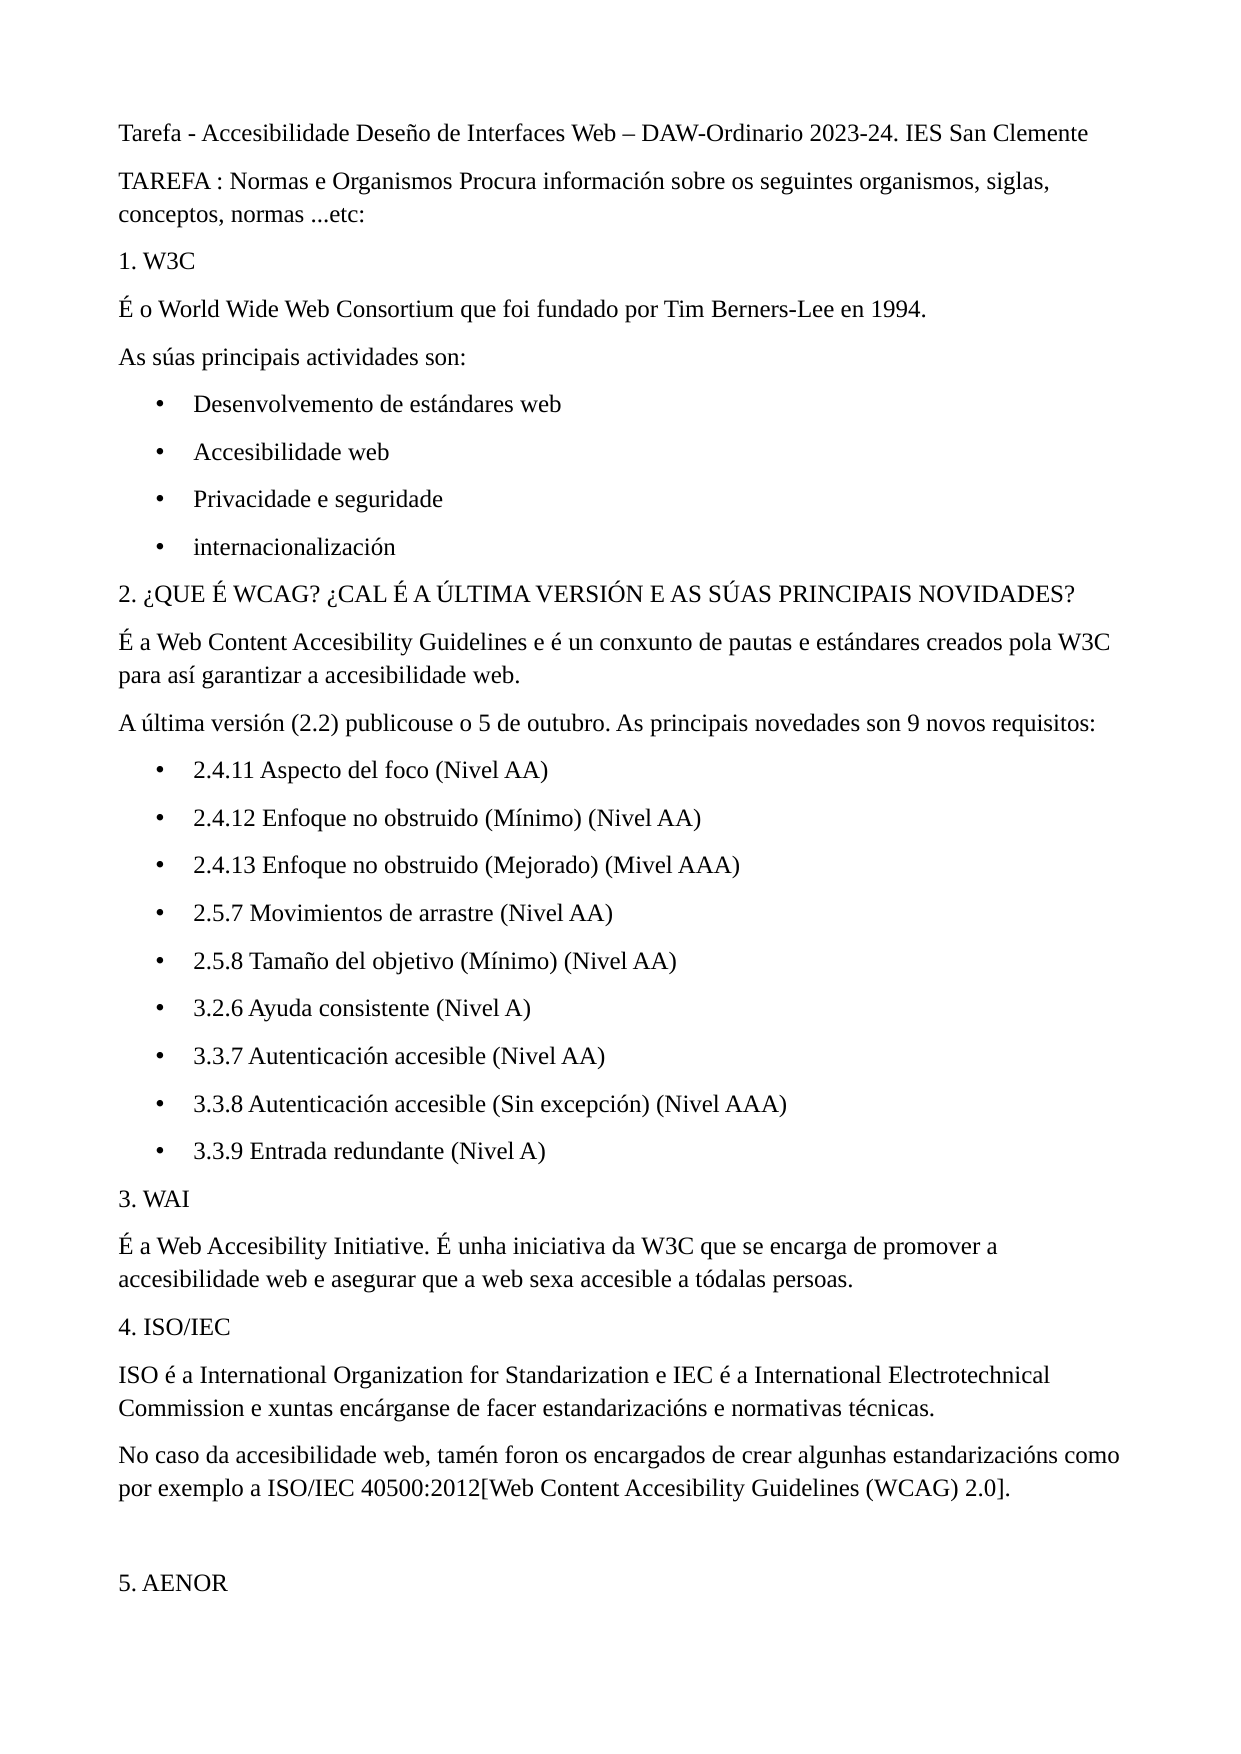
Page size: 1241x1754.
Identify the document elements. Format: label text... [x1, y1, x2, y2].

list 2.4.11 Aspecto del foco (Nivel AA) [156, 755, 1122, 784]
text 3. WAI [118, 1184, 1122, 1213]
text 2. ¿QUE É WCAG? ¿CAL É A ÚLTIMA VERSIÓN E AS SÚAS PRINCIPAIS NOVIDADES? [118, 579, 1122, 608]
list internacionalización [156, 532, 1122, 561]
list 2.4.13 Enfoque no obstruido (Mejorado) (Mivel AAA) [156, 851, 1122, 879]
text 5. AENOR [118, 1568, 1122, 1597]
text TAREFA : Normas e Organismos Procura información sobre os seguintes organismos, siglas, conceptos, normas ...etc: [118, 166, 1122, 227]
text As súas principais actividades son: [118, 342, 1122, 370]
text É a Web Content Accesibility Guidelines e é un conxunto de pautas e estándares creados pola W3C para así garantizar a accesibilidade web. [118, 627, 1122, 689]
text No caso da accesibilidade web, tamén foron os encargados de crear algunhas estandarizacións como por exemplo a ISO/IEC 40500:2012[Web Content Accesibility Guidelines (WCAG) 2.0]. [118, 1440, 1122, 1502]
text ISO é a International Organization for Standarization e IEC é a International Electrotechnical Commission e xuntas encárganse de facer estandarizacións e normativas técnicas. [118, 1360, 1122, 1421]
list 3.3.9 Entrada redundante (Nivel A) [156, 1136, 1122, 1165]
text É o World Wide Web Consortium que foi fundado por Tim Berners-Lee en 1994. [118, 294, 1122, 323]
text A última versión (2.2) publicouse o 5 de outubro. As principais novedades son 9 novos requisitos: [118, 708, 1122, 737]
text Tarefa - Accesibilidade Deseño de Interfaces Web – DAW-Ordinario 2023-24. IES San Clemente [118, 118, 1122, 147]
list Desenvolvemento de estándares web [156, 389, 1122, 418]
list 3.2.6 Ayuda consistente (Nivel A) [156, 993, 1122, 1022]
text 4. ISO/IEC [118, 1312, 1122, 1341]
list Accesibilidade web [156, 437, 1122, 466]
text É a Web Accesibility Initiative. É unha iniciativa da W3C que se encarga de promover a accesibilidade web e asegurar que a web sexa accesible a tódalas persoas. [118, 1231, 1122, 1293]
text 1. W3C [118, 246, 1122, 275]
list 3.3.7 Autenticación accesible (Nivel AA) [156, 1041, 1122, 1070]
list 2.4.12 Enfoque no obstruido (Mínimo) (Nivel AA) [156, 803, 1122, 832]
list 3.3.8 Autenticación accesible (Sin excepción) (Nivel AAA) [156, 1089, 1122, 1117]
list Privacidade e seguridade [156, 484, 1122, 513]
list 2.5.8 Tamaño del objetivo (Mínimo) (Nivel AA) [156, 946, 1122, 974]
list 2.5.7 Movimientos de arrastre (Nivel AA) [156, 898, 1122, 927]
